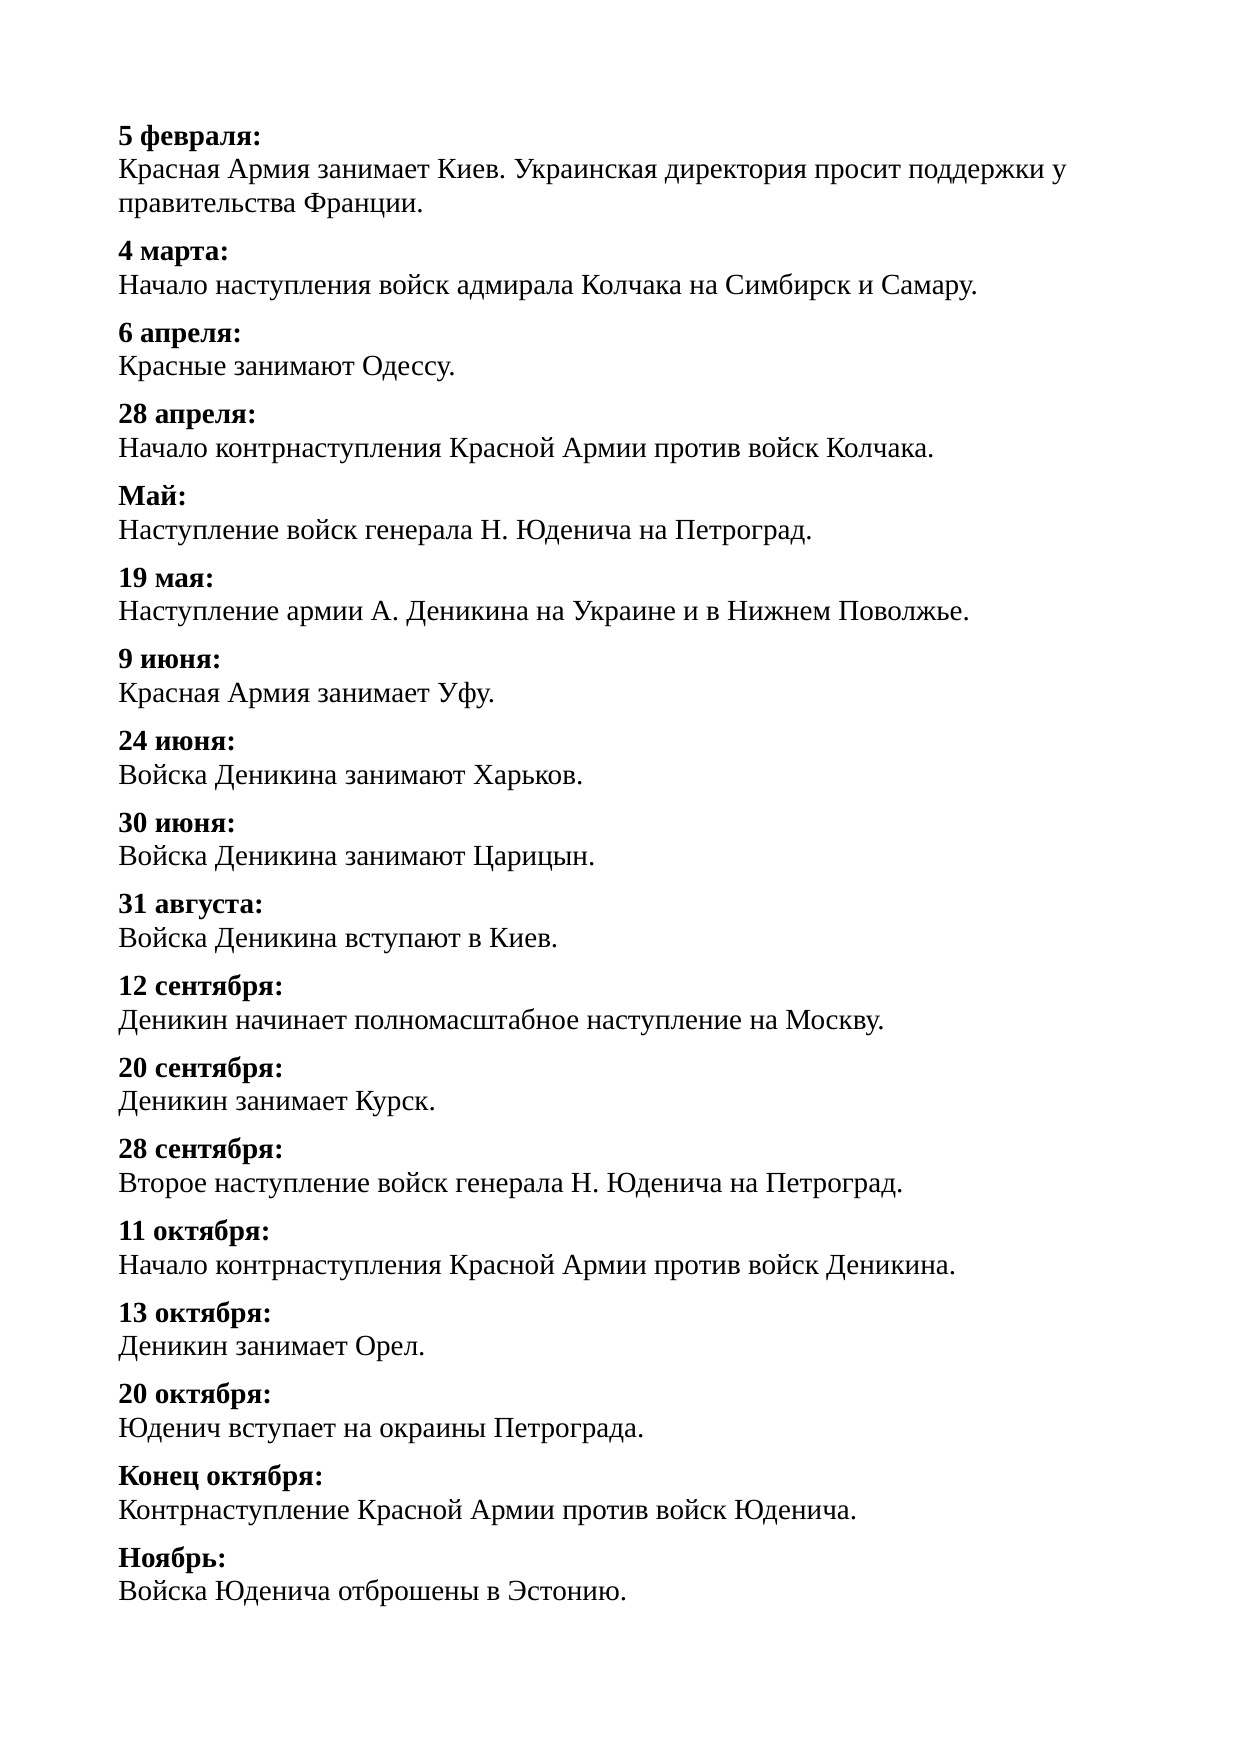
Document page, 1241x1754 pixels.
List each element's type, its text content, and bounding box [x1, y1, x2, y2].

text 28 апреля: Начало контрнаступления Красной Армии против войск Колчака. [118, 397, 1122, 464]
text 19 мая: Наступление армии А. Деникина на Украине и в Нижнем Поволжье. [118, 560, 1122, 627]
text 12 сентября: Деникин начинает полномасштабное наступление на Москву. [118, 968, 1122, 1035]
text 20 октября: Юденич вступает на окраины Петрограда. [118, 1377, 1122, 1444]
text 13 октября: Деникин занимает Орел. [118, 1295, 1122, 1362]
text Май: Наступление войск генерала Н. Юденича на Петроград. [118, 478, 1122, 545]
text Конец октября: Контрнаступление Красной Армии против войск Юденича. [118, 1458, 1122, 1525]
text 28 сентября: Второе наступление войск генерала Н. Юденича на Петроград. [118, 1132, 1122, 1199]
text 31 августа: Войска Деникина вступают в Киев. [118, 887, 1122, 954]
text 11 октября: Начало контрнаступления Красной Армии против войск Деникина. [118, 1213, 1122, 1280]
text 5 февраля: Красная Армия занимает Киев. Украинская директория просит поддержки у правительства Франции. [118, 118, 1122, 219]
text 4 марта: Начало наступления войск адмирала Колчака на Симбирск и Самару. [118, 233, 1122, 300]
text 9 июня: Красная Армия занимает Уфу. [118, 642, 1122, 709]
text 24 июня: Войска Деникина занимают Харьков. [118, 723, 1122, 790]
text 20 сентября: Деникин занимает Курск. [118, 1050, 1122, 1117]
text Ноябрь: Войска Юденича отброшены в Эстонию. [118, 1540, 1122, 1607]
text 30 июня: Войска Деникина занимают Царицын. [118, 805, 1122, 872]
text 6 апреля: Красные занимают Одессу. [118, 315, 1122, 382]
